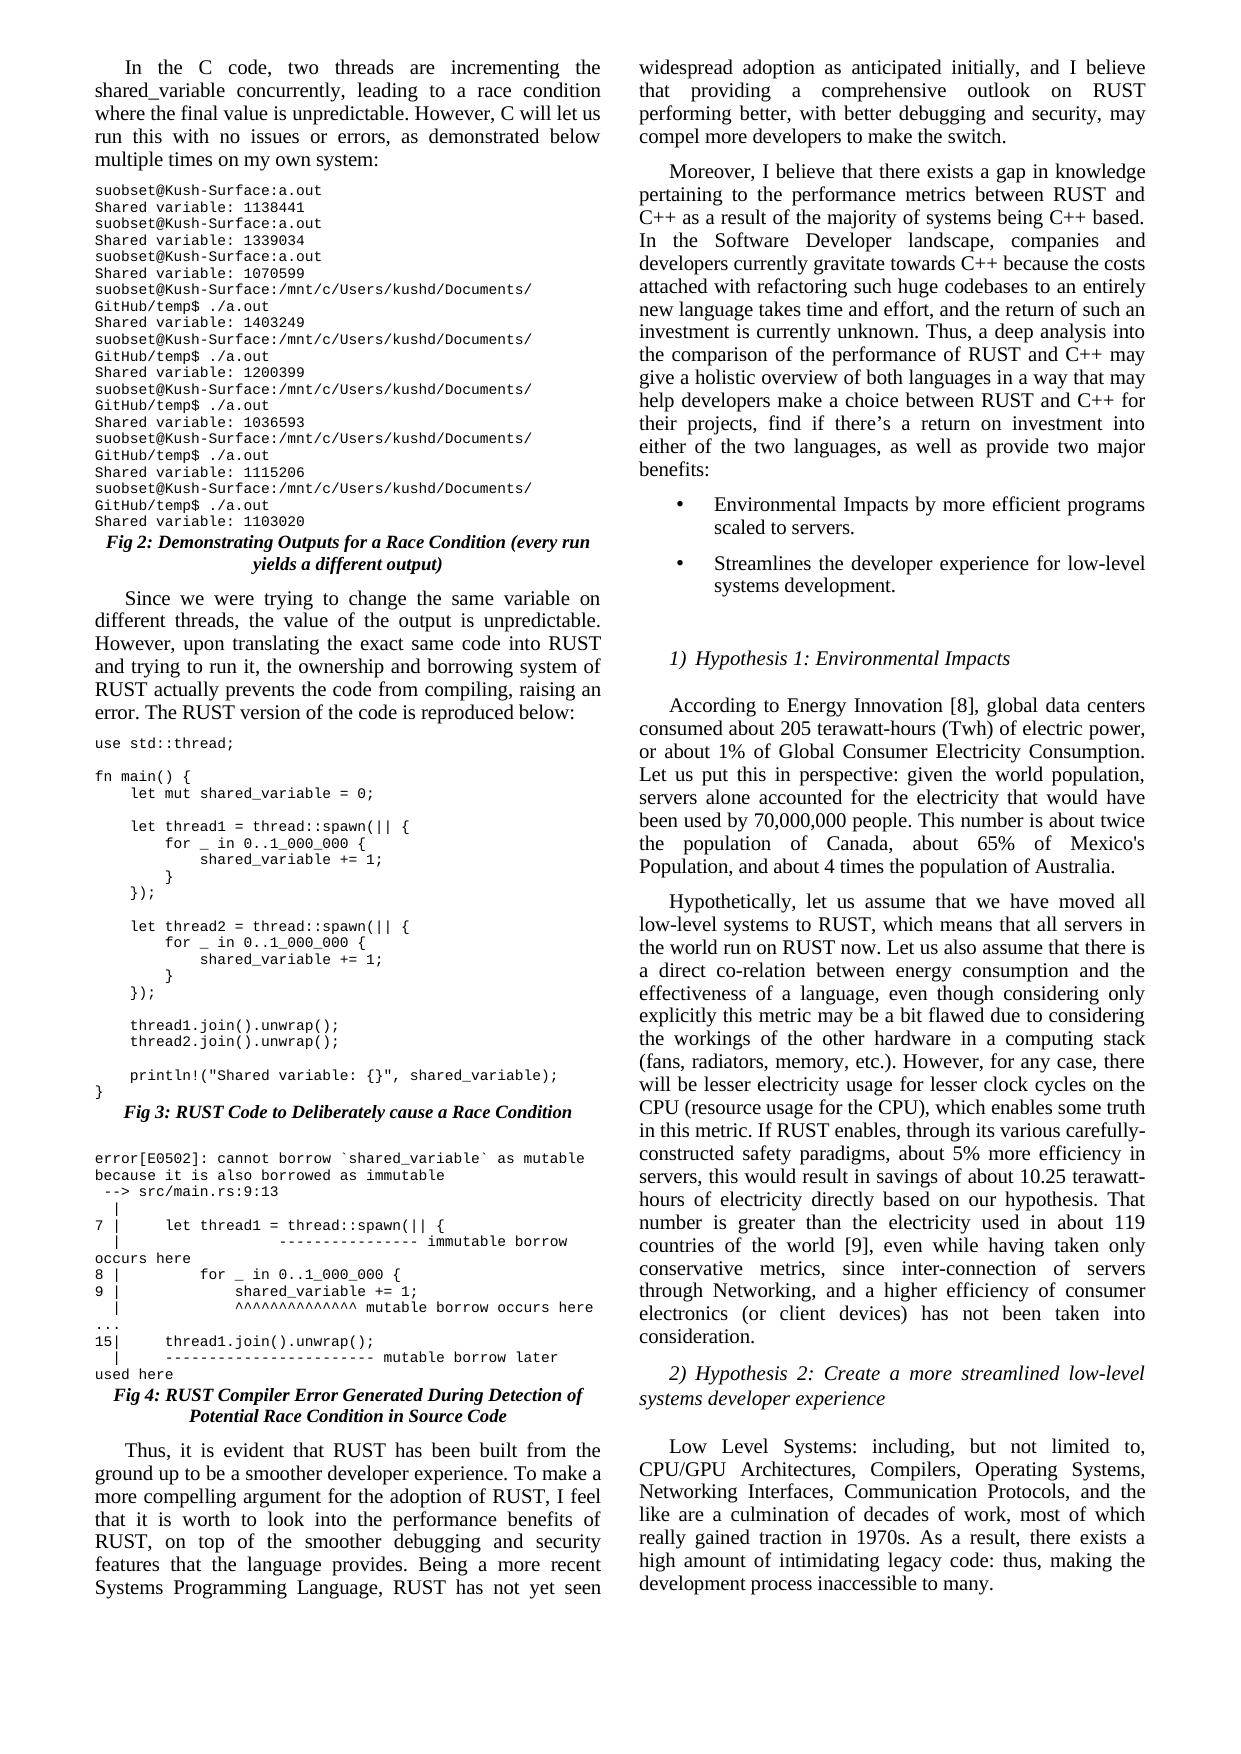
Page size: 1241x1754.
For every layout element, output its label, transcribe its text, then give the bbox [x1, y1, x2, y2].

text 9 | shared_variable += 1; [94, 1284, 601, 1301]
text let thread1 = thread::spawn(|| { [94, 819, 601, 836]
text } [94, 968, 601, 985]
text Shared variable: 1339034 [94, 233, 601, 249]
text --> src/main.rs:9:13 [94, 1185, 601, 1201]
text Shared variable: 1103020 [94, 514, 601, 531]
text | ---------------- immutable borrow occurs here [94, 1234, 601, 1267]
text Low Level Systems: including, but not limited to, CPU/GPU Architectures, Compilers, Operating Systems, Networking Interfaces, Communication Protocols, and the like are a culmination of decades of work, most of which really gained traction in 1970s. As a result, there exists a high amount of intimidating legacy code: thus, making the development process inaccessible to many. [639, 1435, 1146, 1595]
text } [94, 1084, 601, 1101]
text thread1.join().unwrap(); [94, 1018, 601, 1035]
text thread2.join().unwrap(); [94, 1035, 601, 1051]
text for _ in 0..1_000_000 { [94, 836, 601, 852]
text fn main() { [94, 770, 601, 786]
text In the C code, two threads are incrementing the shared_variable concurrently, leading to a race condition where the final value is unpredictable. However, C will let us run this with no issues or errors, as demonstrated below multiple times on my own system: [94, 56, 601, 171]
text Shared variable: 1200399 [94, 365, 601, 382]
text suobset@Kush-Surface:/mnt/c/Users/kushd/Documents/GitHub/temp$ ./a.out [94, 432, 601, 465]
list Environmental Impacts by more efficient programs scaled to servers. [676, 493, 1146, 539]
text widespread adoption as anticipated initially, and I believe that providing a comprehensive outlook on RUST performing better, with better debugging and security, may compel more developers to make the switch. [639, 56, 1146, 148]
text } [94, 869, 601, 886]
text Hypothetically, let us assume that we have moved all low-level systems to RUST, which means that all servers in the world run on RUST now. Let us also assume that there is a direct co-relation between energy consumption and the effectiveness of a language, even though considering only explicitly this metric may be a bit flawed due to considering the workings of the other hardware in a computing stack (fans, radiators, memory, etc.). However, for any case, there will be lesser electricity usage for lesser clock cycles on the CPU (resource usage for the CPU), which enables some truth in this metric. If RUST enables, through its various carefully-constructed safety paradigms, about 5% more efficiency in servers, this would result in savings of about 10.25 terawatt-hours of electricity directly based on our hypothesis. That number is greater than the electricity used in about 119 countries of the world [9], even while having taken only conservative metrics, since inter-connection of servers through Networking, and a higher efficiency of consumer electronics (or client devices) has not been taken into consideration. [639, 890, 1146, 1348]
text shared_variable += 1; [94, 952, 601, 968]
text Shared variable: 1115206 [94, 465, 601, 481]
text for _ in 0..1_000_000 { [94, 935, 601, 952]
text 8 | for _ in 0..1_000_000 { [94, 1267, 601, 1284]
text | [94, 1201, 601, 1218]
text Shared variable: 1403249 [94, 316, 601, 332]
list Streamlines the developer experience for low-level systems development. [676, 552, 1146, 597]
text Since we were trying to change the same variable on different threads, the value of the output is unpredictable. However, upon translating the exact same code into RUST and trying to run it, the ownership and borrowing system of RUST actually prevents the code from compiling, raising an error. The RUST version of the code is reproduced below: [94, 587, 601, 724]
text }); [94, 886, 601, 902]
text Shared variable: 1036593 [94, 415, 601, 432]
text 15| thread1.join().unwrap(); [94, 1334, 601, 1350]
text let mut shared_variable = 0; [94, 786, 601, 803]
subtitle Hypothesis 1: Environmental Impacts [639, 645, 1146, 670]
text According to Energy Innovation [8], global data centers consumed about 205 terawatt-hours (Twh) of electric power, or about 1% of Global Consumer Electricity Consumption. Let us put this in perspective: given the world population, servers alone accounted for the electricity that would have been used by 70,000,000 people. This number is about twice the population of Canada, about 65% of Mexico's Population, and about 4 times the population of Australia. [639, 694, 1146, 878]
text println!("Shared variable: {}", shared_variable); [94, 1068, 601, 1084]
text let thread2 = thread::spawn(|| { [94, 919, 601, 935]
text | ^^^^^^^^^^^^^^ mutable borrow occurs here [94, 1301, 601, 1317]
text error[E0502]: cannot borrow `shared_variable` as mutable because it is also borrowed as immutable [94, 1152, 601, 1185]
text suobset@Kush-Surface:/mnt/c/Users/kushd/Documents/GitHub/temp$ ./a.out [94, 481, 601, 514]
text | ------------------------ mutable borrow later used here [94, 1350, 601, 1383]
text }); [94, 985, 601, 1002]
text suobset@Kush-Surface:/mnt/c/Users/kushd/Documents/GitHub/temp$ ./a.out [94, 332, 601, 365]
text use std::thread; [94, 737, 601, 753]
text Fig 4: RUST Compiler Error Generated During Detection of Potential Race Condition in Source Code [94, 1383, 601, 1427]
text shared_variable += 1; [94, 852, 601, 869]
text suobset@Kush-Surface:a.out [94, 216, 601, 233]
text suobset@Kush-Surface:a.out [94, 183, 601, 200]
text Thus, it is evident that RUST has been built from the ground up to be a smoother developer experience. To make a more compelling argument for the adoption of RUST, I feel that it is worth to look into the performance benefits of RUST, on top of the smoother debugging and security features that the language provides. Being a more recent Systems Programming Language, RUST has not yet seen [94, 1439, 601, 1599]
text suobset@Kush-Surface:a.out [94, 249, 601, 266]
text Fig 3: RUST Code to Deliberately cause a Race Condition [94, 1101, 601, 1122]
text Fig 2: Demonstrating Outputs for a Race Condition (every run yields a different output) [94, 531, 601, 574]
subtitle Hypothesis 2: Create a more streamlined low-level systems developer experience [639, 1361, 1146, 1411]
text Shared variable: 1138441 [94, 200, 601, 216]
text Shared variable: 1070599 [94, 266, 601, 283]
text Moreover, I believe that there exists a gap in knowledge pertaining to the performance metrics between RUST and C++ as a result of the majority of systems being C++ based. In the Software Developer landscape, companies and developers currently gravitate towards C++ because the costs attached with refactoring such huge codebases to an entirely new language takes time and effort, and the return of such an investment is currently unknown. Thus, a deep analysis into the comparison of the performance of RUST and C++ may give a holistic overview of both languages in a way that may help developers make a choice between RUST and C++ for their projects, find if there’s a return on investment into either of the two languages, as well as provide two major benefits: [639, 160, 1146, 481]
text suobset@Kush-Surface:/mnt/c/Users/kushd/Documents/GitHub/temp$ ./a.out [94, 283, 601, 316]
text 7 | let thread1 = thread::spawn(|| { [94, 1218, 601, 1234]
text suobset@Kush-Surface:/mnt/c/Users/kushd/Documents/GitHub/temp$ ./a.out [94, 382, 601, 415]
text ... [94, 1317, 601, 1334]
